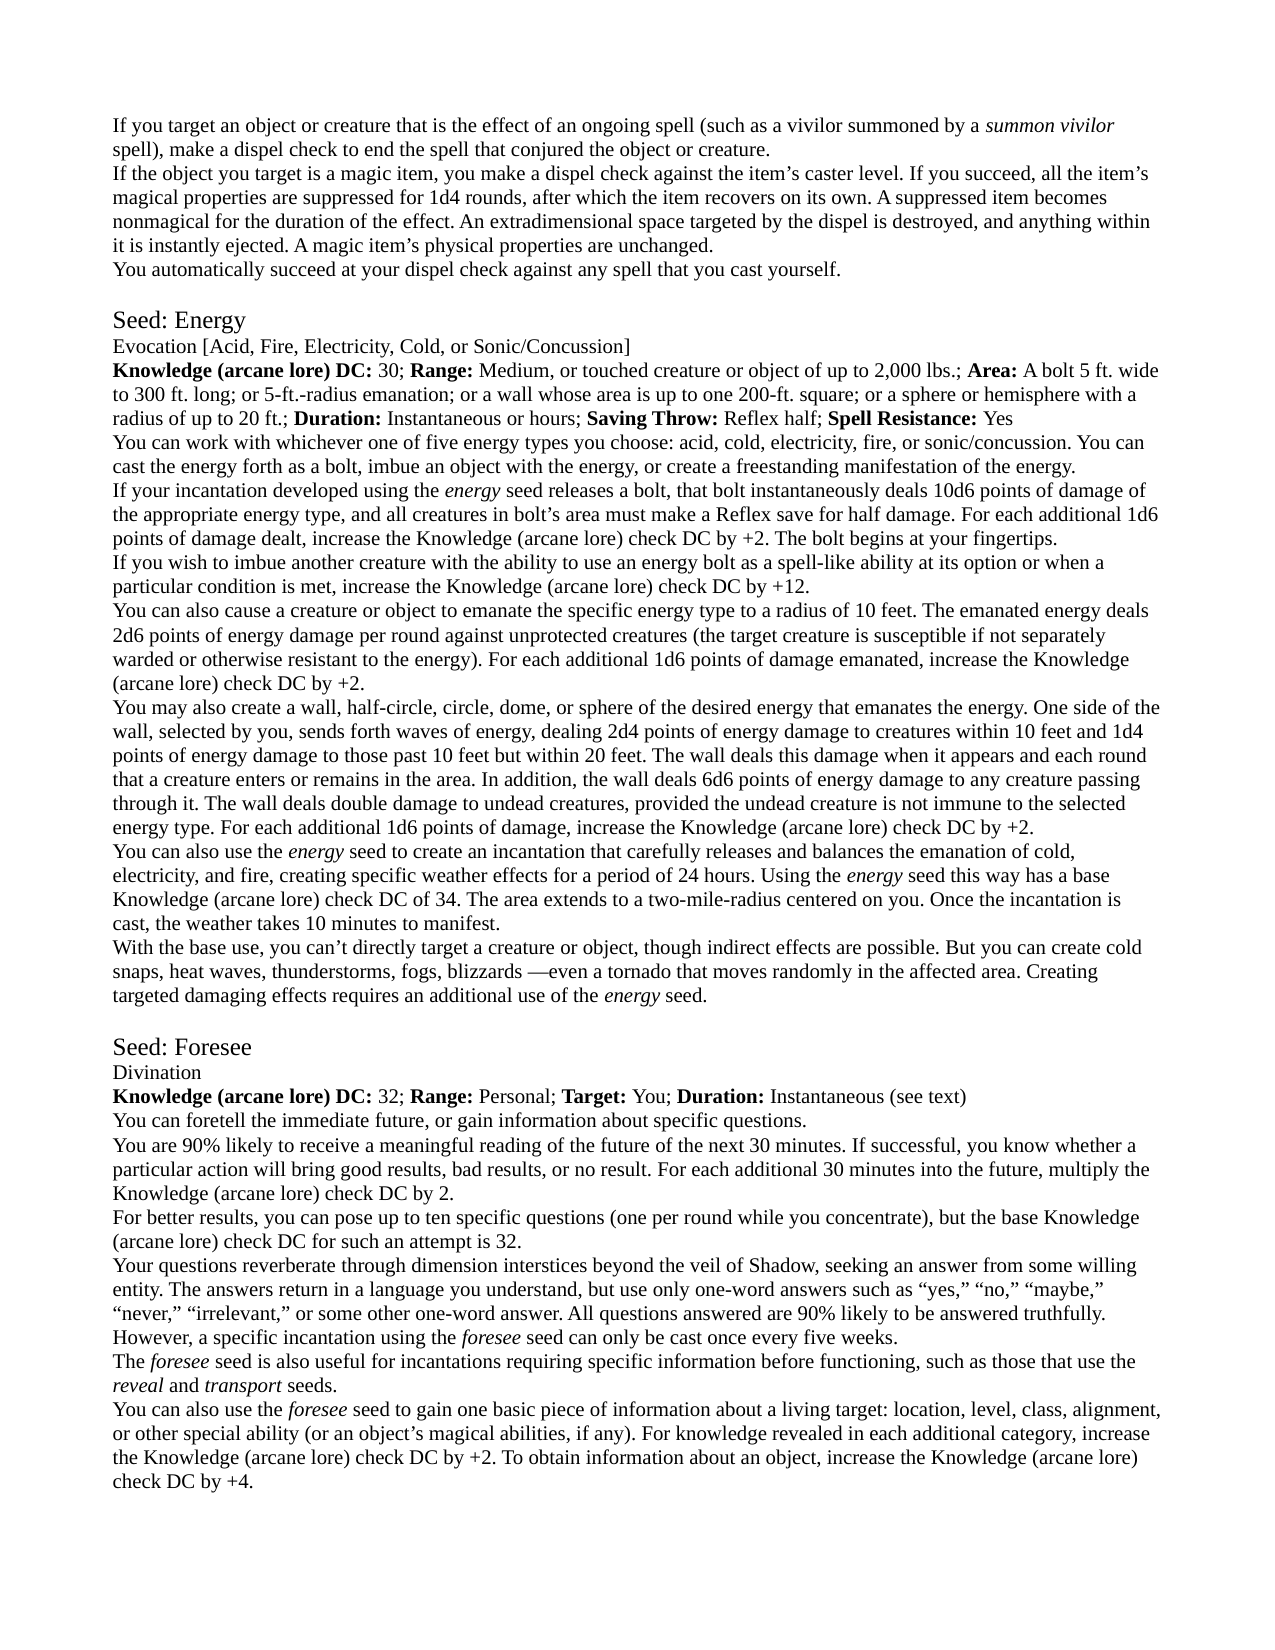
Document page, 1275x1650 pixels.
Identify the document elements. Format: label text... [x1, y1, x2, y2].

text Knowledge (arcane lore) DC: 30; Range: Medium, or touched creature or object of up to 2,000 lbs.; Area: A bolt 5 ft. wide to 300 ft. long; or 5-ft.-radius emanation; or a wall whose area is up to one 200-ft. square; or a sphere or hemisphere with a radius of up to 20 ft.; Duration: Instantaneous or hours; Saving Throw: Reflex half; Spell Resistance: Yes [112, 358, 1162, 430]
text You automatically succeed at your dispel check against any spell that you cast yourself. [112, 257, 1162, 281]
text You can also use the foresee seed to gain one basic piece of information about a living target: location, level, class, alignment, or other special ability (or an object’s magical abilities, if any). For knowledge revealed in each additional category, increase the Knowledge (arcane lore) check DC by +2. To obtain information about an object, increase the Knowledge (arcane lore) check DC by +4. [112, 1397, 1162, 1493]
text Divination [112, 1060, 1162, 1084]
text If you wish to imbue another creature with the ability to use an energy bolt as a spell-like ability at its option or when a particular condition is met, increase the Knowledge (arcane lore) check DC by +12. [112, 550, 1162, 598]
text Knowledge (arcane lore) DC: 32; Range: Personal; Target: You; Duration: Instantaneous (see text) [112, 1084, 1162, 1108]
text With the base use, you can’t directly target a creature or object, though indirect effects are possible. But you can create cold snaps, heat waves, thunderstorms, fogs, blizzards —even a tornado that moves randomly in the affected area. Creating targeted damaging effects requires an additional use of the energy seed. [112, 935, 1162, 1007]
text For better results, you can pose up to ten specific questions (one per round while you concentrate), but the base Knowledge (arcane lore) check DC for such an attempt is 32. [112, 1205, 1162, 1253]
text You can also use the energy seed to create an incantation that carefully releases and balances the emanation of cold, electricity, and fire, creating specific weather effects for a period of 24 hours. Using the energy seed this way has a base Knowledge (arcane lore) check DC of 34. The area extends to a two-mile-radius centered on you. Once the incantation is cast, the weather takes 10 minutes to manifest. [112, 839, 1162, 935]
text The foresee seed is also useful for incantations requiring specific information before functioning, such as those that use the reveal and transport seeds. [112, 1349, 1162, 1397]
text You are 90% likely to receive a meaningful reading of the future of the next 30 minutes. If successful, you know whether a particular action will bring good results, bad results, or no result. For each additional 30 minutes into the future, multiply the Knowledge (arcane lore) check DC by 2. [112, 1132, 1162, 1205]
text Evocation [Acid, Fire, Electricity, Cold, or Sonic/Concussion] [112, 334, 1162, 358]
text If you target an object or creature that is the effect of an ongoing spell (such as a vivilor summoned by a summon vivilor spell), make a dispel check to end the spell that conjured the object or creature. [112, 112, 1162, 161]
text You can foretell the immediate future, or gain information about specific questions. [112, 1108, 1162, 1132]
text Seed: Energy [112, 305, 1162, 334]
text You can also cause a creature or object to emanate the specific energy type to a radius of 10 feet. The emanated energy deals 2d6 points of energy damage per round against unprotected creatures (the target creature is susceptible if not separately warded or otherwise resistant to the energy). For each additional 1d6 points of damage emanated, increase the Knowledge (arcane lore) check DC by +2. [112, 598, 1162, 695]
text If the object you target is a magic item, you make a dispel check against the item’s caster level. If you succeed, all the item’s magical properties are suppressed for 1d4 rounds, after which the item recovers on its own. A suppressed item becomes nonmagical for the duration of the effect. An extradimensional space targeted by the dispel is destroyed, and anything within it is instantly ejected. A magic item’s physical properties are unchanged. [112, 161, 1162, 257]
text You can work with whichever one of five energy types you choose: acid, cold, electricity, fire, or sonic/concussion. You can cast the energy forth as a bolt, imbue an object with the energy, or create a freestanding manifestation of the energy. [112, 430, 1162, 478]
text You may also create a wall, half-circle, circle, dome, or sphere of the desired energy that emanates the energy. One side of the wall, selected by you, sends forth waves of energy, dealing 2d4 points of energy damage to creatures within 10 feet and 1d4 points of energy damage to those past 10 feet but within 20 feet. The wall deals this damage when it appears and each round that a creature enters or remains in the area. In addition, the wall deals 6d6 points of energy damage to any creature passing through it. The wall deals double damage to undead creatures, provided the undead creature is not immune to the selected energy type. For each additional 1d6 points of damage, increase the Knowledge (arcane lore) check DC by +2. [112, 695, 1162, 839]
text Your questions reverberate through dimension interstices beyond the veil of Shadow, seeking an answer from some willing entity. The answers return in a language you understand, but use only one-word answers such as “yes,” “no,” “maybe,” “never,” “irrelevant,” or some other one-word answer. All questions answered are 90% likely to be answered truthfully. However, a specific incantation using the foresee seed can only be cast once every five weeks. [112, 1253, 1162, 1349]
text If your incantation developed using the energy seed releases a bolt, that bolt instantaneously deals 10d6 points of damage of the appropriate energy type, and all creatures in bolt’s area must make a Reflex save for half damage. For each additional 1d6 points of damage dealt, increase the Knowledge (arcane lore) check DC by +2. The bolt begins at your fingertips. [112, 478, 1162, 550]
text Seed: Foresee [112, 1032, 1162, 1060]
